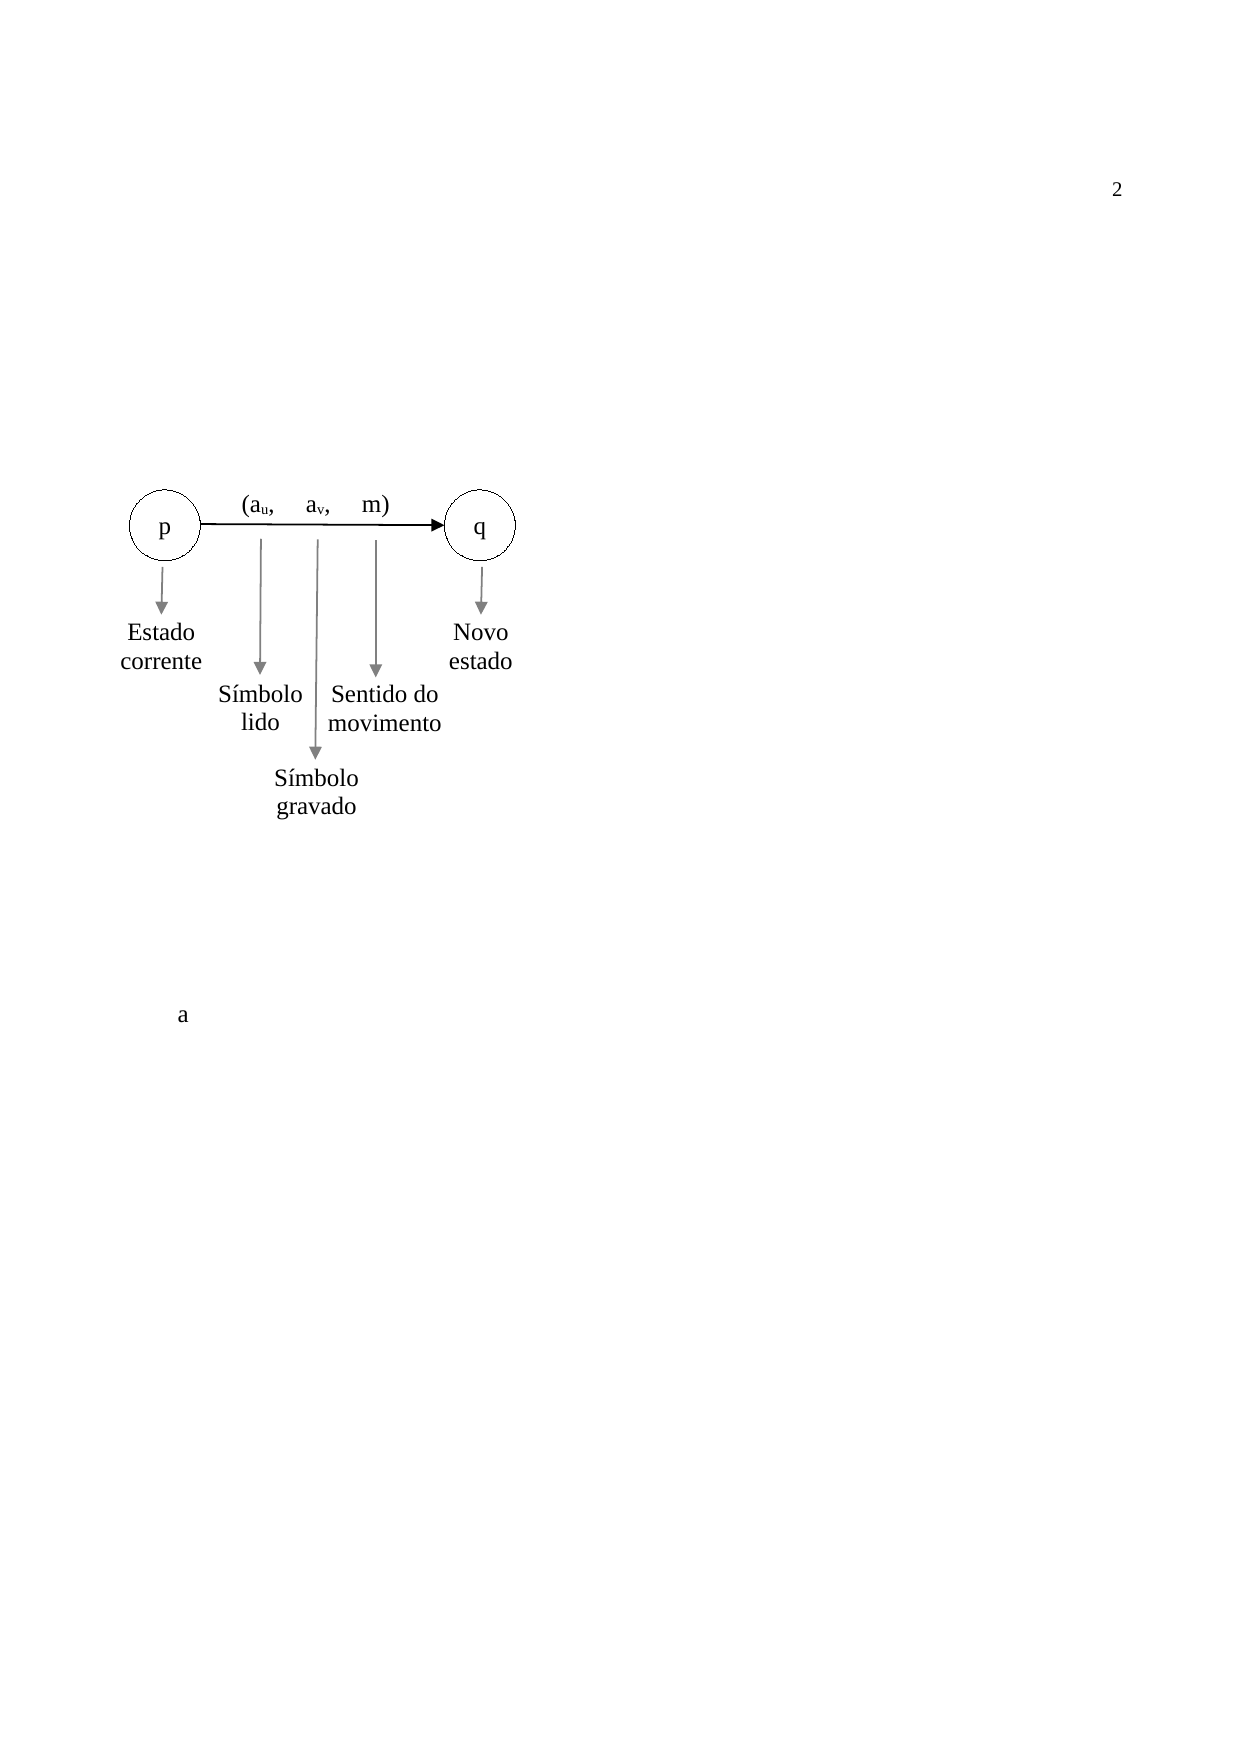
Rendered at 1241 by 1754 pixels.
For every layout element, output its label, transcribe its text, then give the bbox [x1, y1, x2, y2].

text a [177, 999, 1122, 1028]
